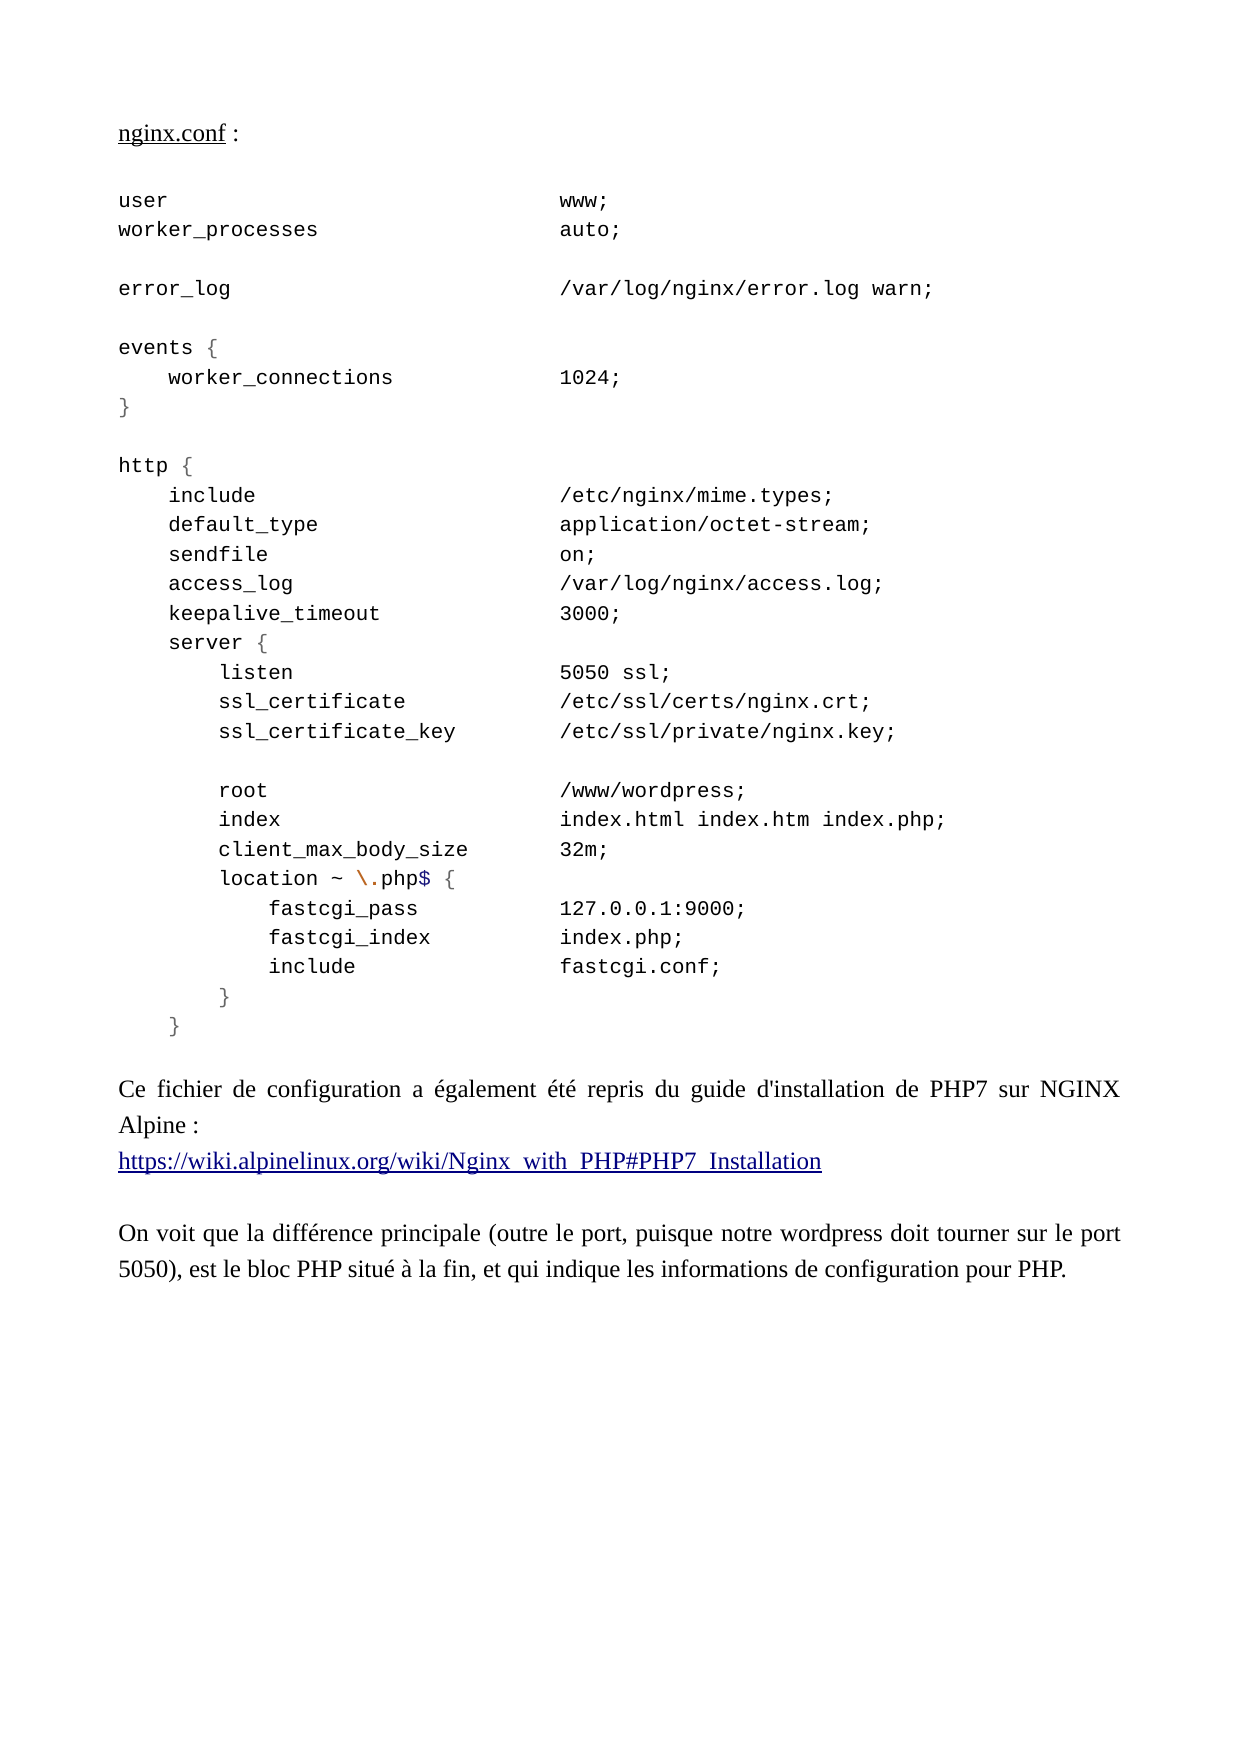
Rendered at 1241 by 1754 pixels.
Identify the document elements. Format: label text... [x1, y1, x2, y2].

text client_max_body_size 32m; [118, 838, 1122, 862]
text worker_processes auto; [118, 219, 1122, 243]
text On voit que la différence principale (outre le port, puisque notre wordpress doit tourner sur le port 5050), est le bloc PHP situé à la fin, et qui indique les informations de configuration pour PHP. [118, 1218, 1122, 1283]
text Ce fichier de configuration a également été repris du guide d'installation de PHP7 sur NGINX Alpine : [118, 1074, 1122, 1139]
text access_log /var/log/nginx/access.log; [118, 573, 1122, 597]
text listen 5050 ssl; [118, 662, 1122, 685]
text } [118, 396, 1122, 420]
text nginx.conf : [118, 118, 1122, 147]
text worker_connections 1024; [118, 367, 1122, 391]
text keepalive_timeout 3000; [118, 603, 1122, 626]
text https://wiki.alpinelinux.org/wiki/Nginx_with_PHP#PHP7_Installation [118, 1146, 1122, 1175]
text events { [118, 337, 1122, 361]
text fastcgi_index index.php; [118, 927, 1122, 951]
text fastcgi_pass 127.0.0.1:9000; [118, 897, 1122, 921]
text server { [118, 632, 1122, 656]
text } [118, 1015, 1122, 1039]
text } [118, 986, 1122, 1009]
text index index.html index.htm index.php; [118, 809, 1122, 833]
text location ~ \.php$ { [118, 868, 1122, 892]
text default_type application/octet-stream; [118, 514, 1122, 538]
text user www; [118, 190, 1122, 214]
text error_log /var/log/nginx/error.log warn; [118, 278, 1122, 302]
text include fastcgi.conf; [118, 956, 1122, 980]
text sendfile on; [118, 544, 1122, 567]
text root /www/wordpress; [118, 779, 1122, 803]
text ssl_certificate /etc/ssl/certs/nginx.crt; [118, 691, 1122, 715]
text ssl_certificate_key /etc/ssl/private/nginx.key; [118, 721, 1122, 744]
text http { [118, 455, 1122, 479]
text include /etc/nginx/mime.types; [118, 485, 1122, 508]
